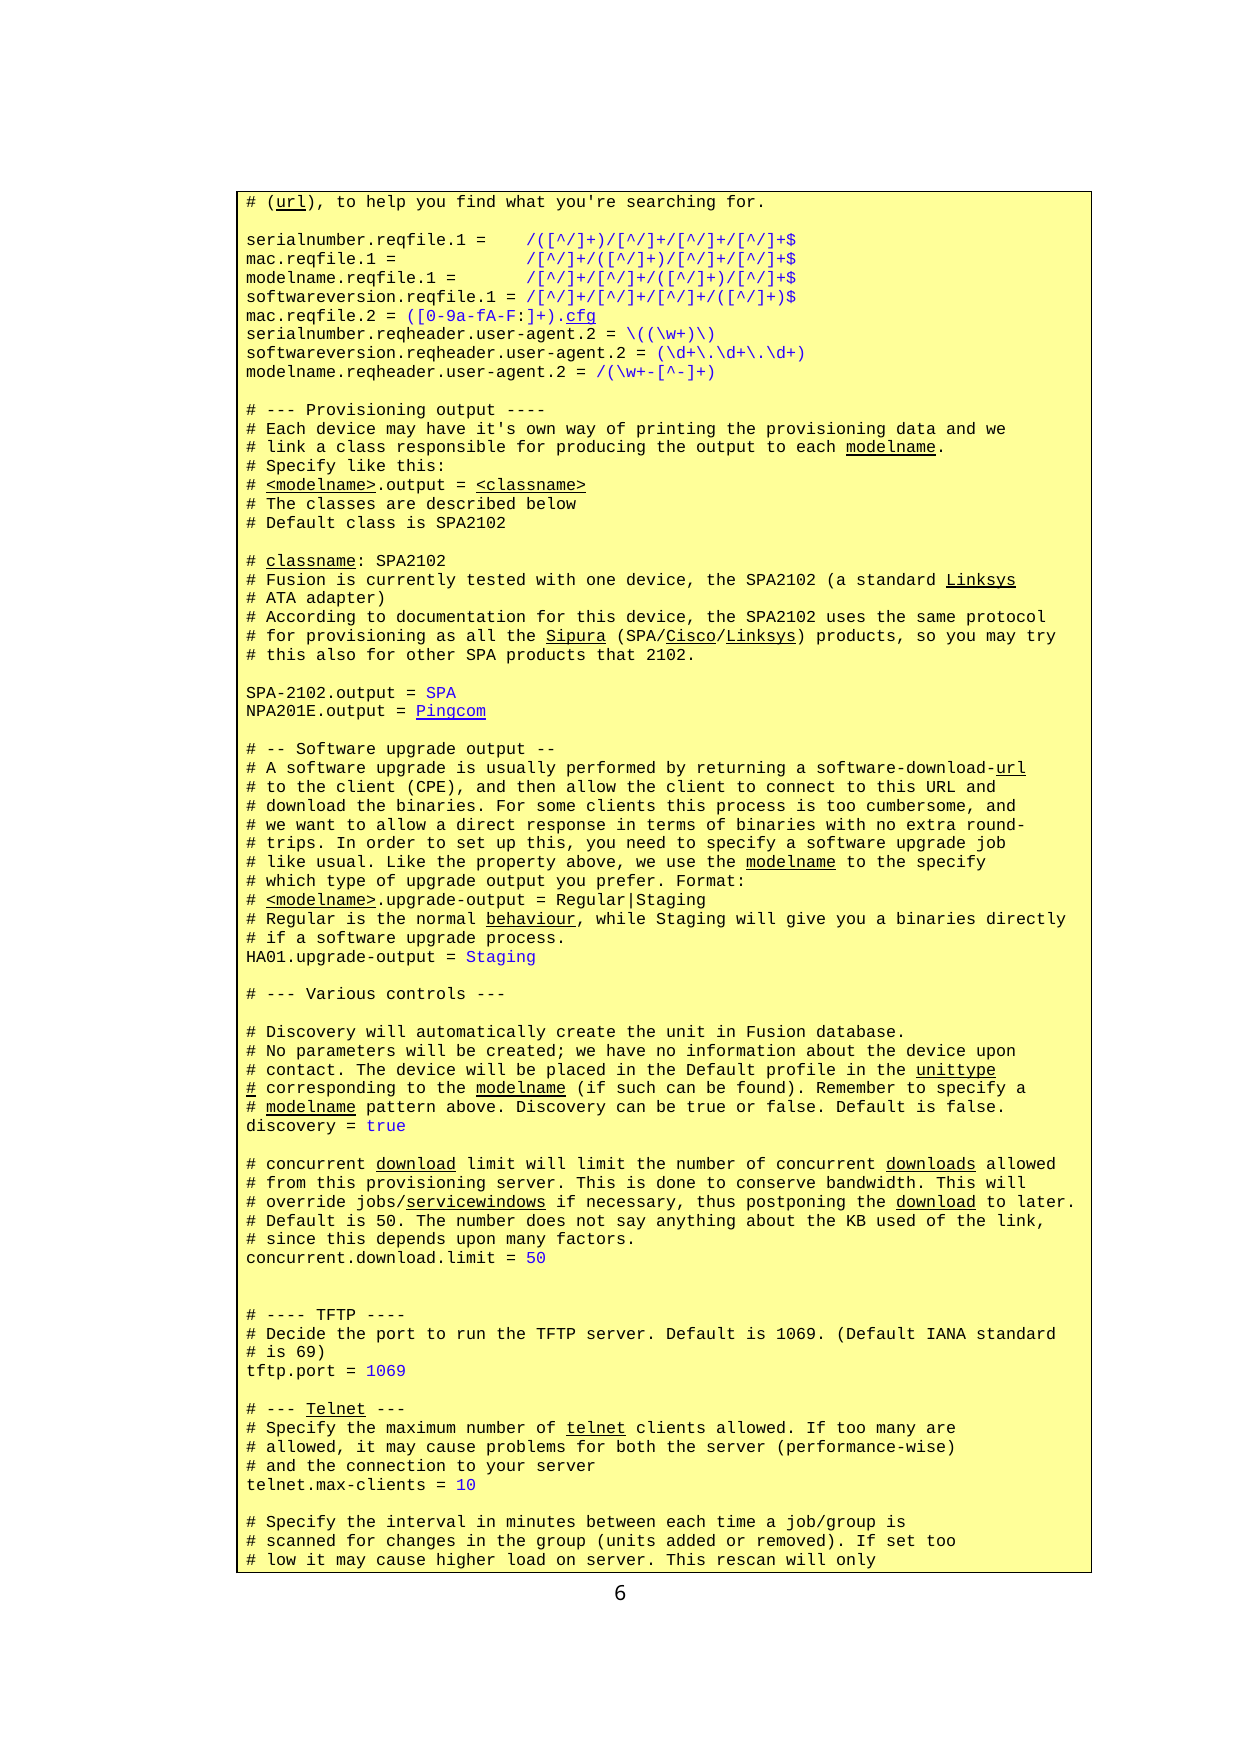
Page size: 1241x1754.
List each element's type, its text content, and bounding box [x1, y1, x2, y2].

text # <modelname>.output = <classname> [238, 474, 1091, 492]
text # No parameters will be created; we have no information about the device upon [238, 1039, 1091, 1058]
text # --- Various controls --- [238, 983, 1091, 1002]
text mac.reqfile.2 = ([0-9a-fA-F:]+).cfg [238, 304, 1091, 323]
text # Each device may have it's own way of printing the provisioning data and we [238, 417, 1091, 436]
text # Decide the port to run the TFTP server. Default is 1069. (Default IANA standard [238, 1322, 1091, 1341]
text # is 69) [238, 1341, 1091, 1360]
text # link a class responsible for producing the output to each modelname. [238, 436, 1091, 455]
text # -- Software upgrade output -- [238, 738, 1091, 756]
text # from this provisioning server. This is done to conserve bandwidth. This will [238, 1171, 1091, 1190]
text # this also for other SPA products that 2102. [238, 643, 1091, 662]
text # Specify like this: [238, 455, 1091, 474]
text # Specify the maximum number of telnet clients allowed. If too many are [238, 1416, 1091, 1435]
text # to the client (CPE), and then allow the client to connect to this URL and [238, 775, 1091, 794]
text NPA201E.output = Pingcom [238, 700, 1091, 719]
text # trips. In order to set up this, you need to specify a software upgrade job [238, 832, 1091, 851]
text # download the binaries. For some clients this process is too cumbersome, and [238, 794, 1091, 813]
text HA01.upgrade-output = Staging [238, 945, 1091, 964]
text serialnumber.reqheader.user-agent.2 = \((\w+)\) [238, 323, 1091, 342]
text # <modelname>.upgrade-output = Regular|Staging [238, 888, 1091, 907]
text # Specify the interval in minutes between each time a job/group is [238, 1511, 1091, 1529]
text # Discovery will automatically create the unit in Fusion database. [238, 1020, 1091, 1039]
text # if a software upgrade process. [238, 926, 1091, 945]
text softwareversion.reqfile.1 = /[^/]+/[^/]+/[^/]+/([^/]+)$ [238, 285, 1091, 304]
text # override jobs/servicewindows if necessary, thus postponing the download to later. [238, 1190, 1091, 1209]
text # ATA adapter) [238, 587, 1091, 606]
text # corresponding to the modelname (if such can be found). Remember to specify a [238, 1077, 1091, 1096]
text # Regular is the normal behaviour, while Staging will give you a binaries directly [238, 907, 1091, 926]
text softwareversion.reqheader.user-agent.2 = (\d+\.\d+\.\d+) [238, 342, 1091, 361]
text SPA-2102.output = SPA [238, 681, 1091, 700]
text # Fusion is currently tested with one device, the SPA2102 (a standard Linksys [238, 568, 1091, 587]
text # According to documentation for this device, the SPA2102 uses the same protocol [238, 606, 1091, 624]
text discovery = true [238, 1115, 1091, 1133]
text # scanned for changes in the group (units added or removed). If set too [238, 1529, 1091, 1548]
text # A software upgrade is usually performed by returning a software-download-url [238, 756, 1091, 775]
text serialnumber.reqfile.1 = /([^/]+)/[^/]+/[^/]+/[^/]+$ [238, 228, 1091, 247]
text # since this depends upon many factors. [238, 1228, 1091, 1247]
text # like usual. Like the property above, we use the modelname to the specify [238, 851, 1091, 869]
text # --- Telnet --- [238, 1397, 1091, 1416]
text # concurrent download limit will limit the number of concurrent downloads allowed [238, 1152, 1091, 1171]
text # for provisioning as all the Sipura (SPA/Cisco/Linksys) products, so you may try [238, 624, 1091, 643]
text # --- Provisioning output ---- [238, 398, 1091, 417]
text # which type of upgrade output you prefer. Format: [238, 869, 1091, 888]
text # we want to allow a direct response in terms of binaries with no extra round- [238, 813, 1091, 832]
text tftp.port = 1069 [238, 1360, 1091, 1379]
text modelname.reqfile.1 = /[^/]+/[^/]+/([^/]+)/[^/]+$ [238, 266, 1091, 285]
text # modelname pattern above. Discovery can be true or false. Default is false. [238, 1096, 1091, 1115]
text # (url), to help you find what you're searching for. [238, 192, 1091, 210]
text # allowed, it may cause problems for both the server (performance-wise) [238, 1435, 1091, 1454]
text concurrent.download.limit = 50 [238, 1247, 1091, 1266]
text # low it may cause higher load on server. This rescan will only [238, 1548, 1091, 1572]
text # classname: SPA2102 [238, 549, 1091, 568]
text # ---- TFTP ---- [238, 1303, 1091, 1322]
text # contact. The device will be placed in the Default profile in the unittype [238, 1058, 1091, 1077]
text modelname.reqheader.user-agent.2 = /(\w+-[^-]+) [238, 361, 1091, 379]
text mac.reqfile.1 = /[^/]+/([^/]+)/[^/]+/[^/]+$ [238, 247, 1091, 266]
text # Default class is SPA2102 [238, 511, 1091, 530]
text # The classes are described below [238, 492, 1091, 511]
text # Default is 50. The number does not say anything about the KB used of the link, [238, 1209, 1091, 1228]
text # and the connection to your server [238, 1454, 1091, 1473]
text telnet.max-clients = 10 [238, 1473, 1091, 1492]
